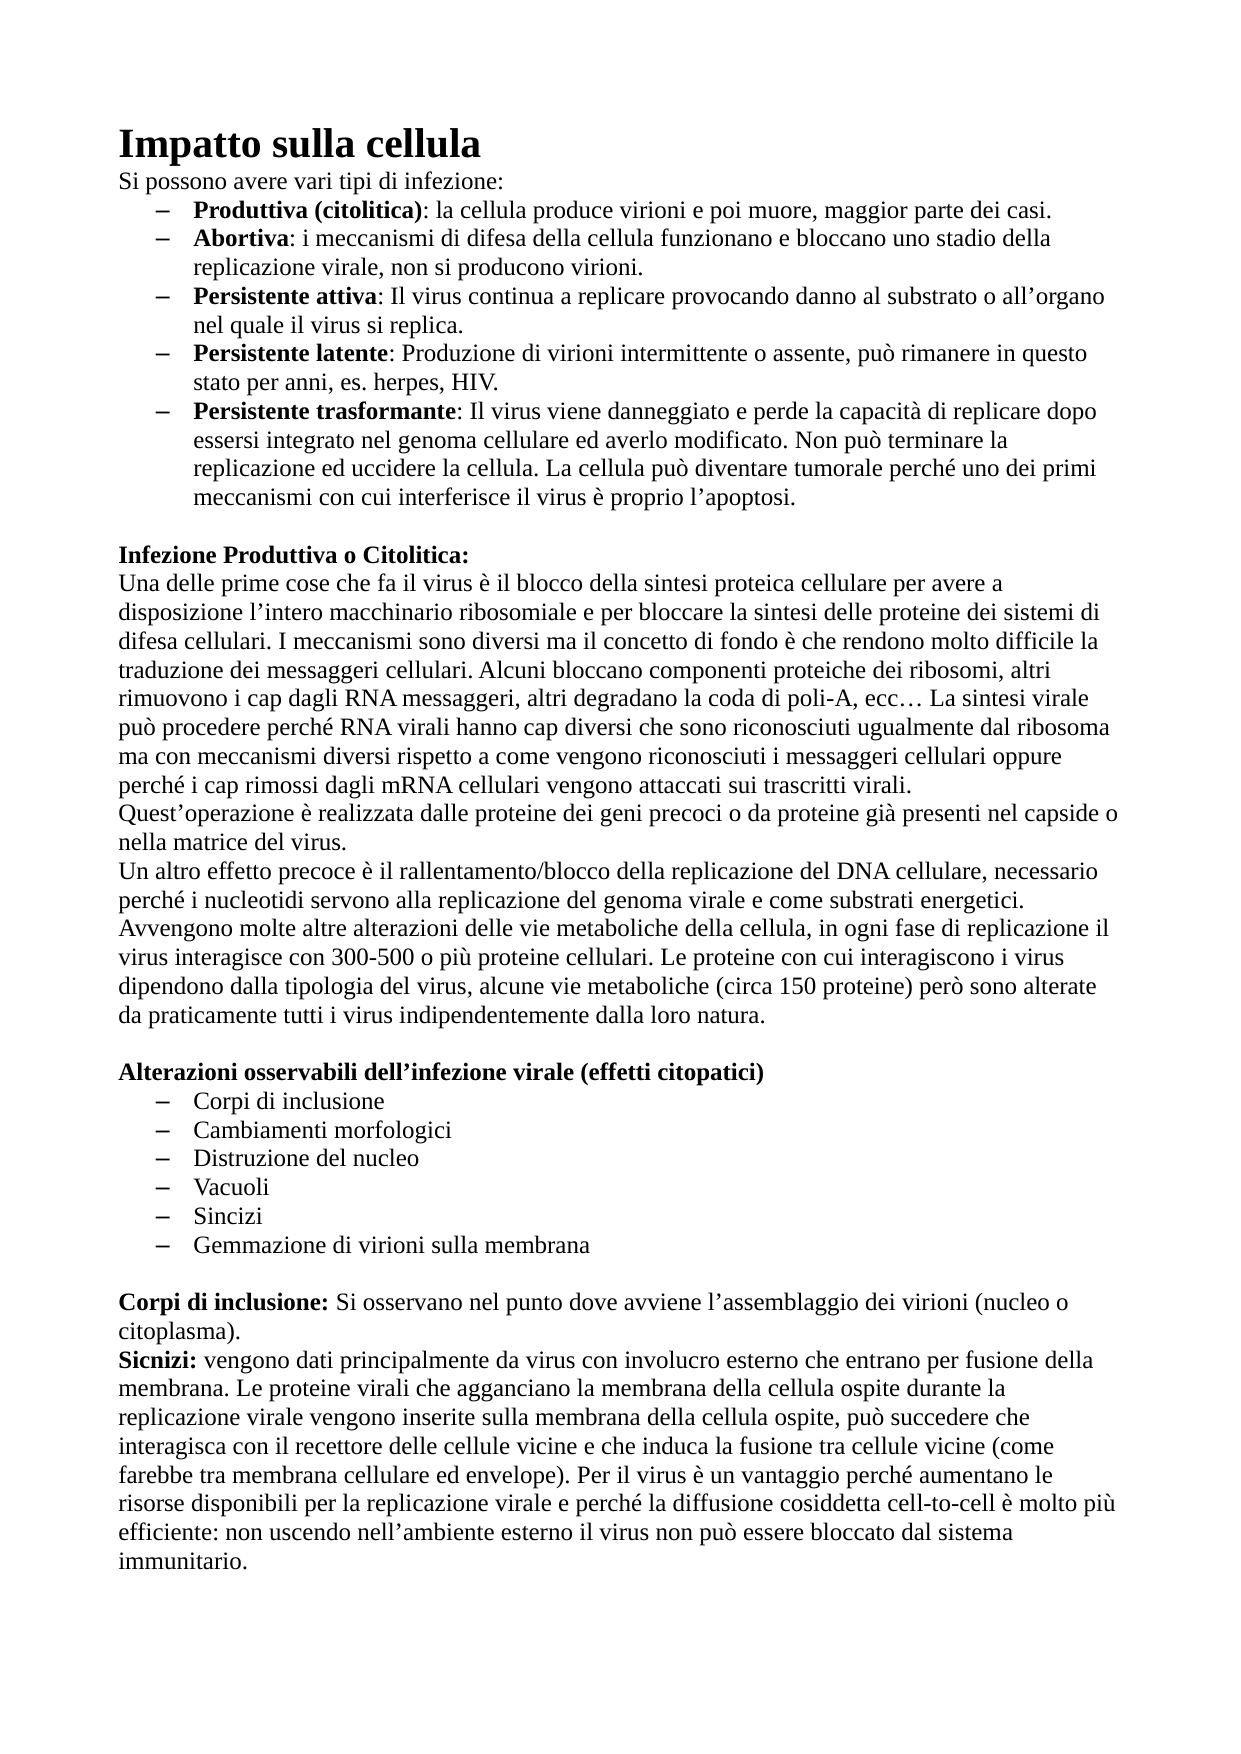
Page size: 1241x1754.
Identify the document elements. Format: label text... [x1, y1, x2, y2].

list Cambiamenti morfologici [156, 1115, 1122, 1143]
list Corpi di inclusione [156, 1086, 1122, 1115]
list Persistente trasformante: Il virus viene danneggiato e perde la capacità di replicare dopo essersi integrato nel genoma cellulare ed averlo modificato. Non può terminare la replicazione ed uccidere la cellula. La cellula può diventare tumorale perché uno dei primi meccanismi con cui interferisce il virus è proprio l’apoptosi. [156, 396, 1122, 511]
text Si possono avere vari tipi di infezione: [118, 166, 1122, 195]
list Vacuoli [156, 1172, 1122, 1201]
list Persistente attiva: Il virus continua a replicare provocando danno al substrato o all’organo nel quale il virus si replica. [156, 281, 1122, 338]
text Alterazioni osservabili dell’infezione virale (effetti citopatici) [118, 1057, 1122, 1086]
text Quest’operazione è realizzata dalle proteine dei geni precoci o da proteine già presenti nel capside o nella matrice del virus. [118, 798, 1122, 856]
text Sicnizi: vengono dati principalmente da virus con involucro esterno che entrano per fusione della membrana. Le proteine virali che agganciano la membrana della cellula ospite durante la replicazione virale vengono inserite sulla membrana della cellula ospite, può succedere che interagisca con il recettore delle cellule vicine e che induca la fusione tra cellule vicine (come farebbe tra membrana cellulare ed envelope). Per il virus è un vantaggio perché aumentano le risorse disponibili per la replicazione virale e perché la diffusione cosiddetta cell-to-cell è molto più efficiente: non uscendo nell’ambiente esterno il virus non può essere bloccato dal sistema immunitario. [118, 1345, 1122, 1575]
list Abortiva: i meccanismi di difesa della cellula funzionano e bloccano uno stadio della replicazione virale, non si producono virioni. [156, 223, 1122, 281]
list Produttiva (citolitica): la cellula produce virioni e poi muore, maggior parte dei casi. [156, 195, 1122, 223]
text Impatto sulla cellula [118, 118, 1122, 166]
list Sincizi [156, 1201, 1122, 1230]
list Gemmazione di virioni sulla membrana [156, 1230, 1122, 1258]
text Corpi di inclusione: Si osservano nel punto dove avviene l’assemblaggio dei virioni (nucleo o citoplasma). [118, 1287, 1122, 1345]
text Infezione Produttiva o Citolitica: [118, 540, 1122, 568]
list Persistente latente: Produzione di virioni intermittente o assente, può rimanere in questo stato per anni, es. herpes, HIV. [156, 338, 1122, 396]
text Una delle prime cose che fa il virus è il blocco della sintesi proteica cellulare per avere a disposizione l’intero macchinario ribosomiale e per bloccare la sintesi delle proteine dei sistemi di difesa cellulari. I meccanismi sono diversi ma il concetto di fondo è che rendono molto difficile la traduzione dei messaggeri cellulari. Alcuni bloccano componenti proteiche dei ribosomi, altri rimuovono i cap dagli RNA messaggeri, altri degradano la coda di poli-A, ecc… La sintesi virale può procedere perché RNA virali hanno cap diversi che sono riconosciuti ugualmente dal ribosoma ma con meccanismi diversi rispetto a come vengono riconosciuti i messaggeri cellulari oppure perché i cap rimossi dagli mRNA cellulari vengono attaccati sui trascritti virali. [118, 568, 1122, 798]
list Distruzione del nucleo [156, 1143, 1122, 1172]
text Avvengono molte altre alterazioni delle vie metaboliche della cellula, in ogni fase di replicazione il virus interagisce con 300-500 o più proteine cellulari. Le proteine con cui interagiscono i virus dipendono dalla tipologia del virus, alcune vie metaboliche (circa 150 proteine) però sono alterate da praticamente tutti i virus indipendentemente dalla loro natura. [118, 913, 1122, 1028]
text Un altro effetto precoce è il rallentamento/blocco della replicazione del DNA cellulare, necessario perché i nucleotidi servono alla replicazione del genoma virale e come substrati energetici. [118, 856, 1122, 913]
